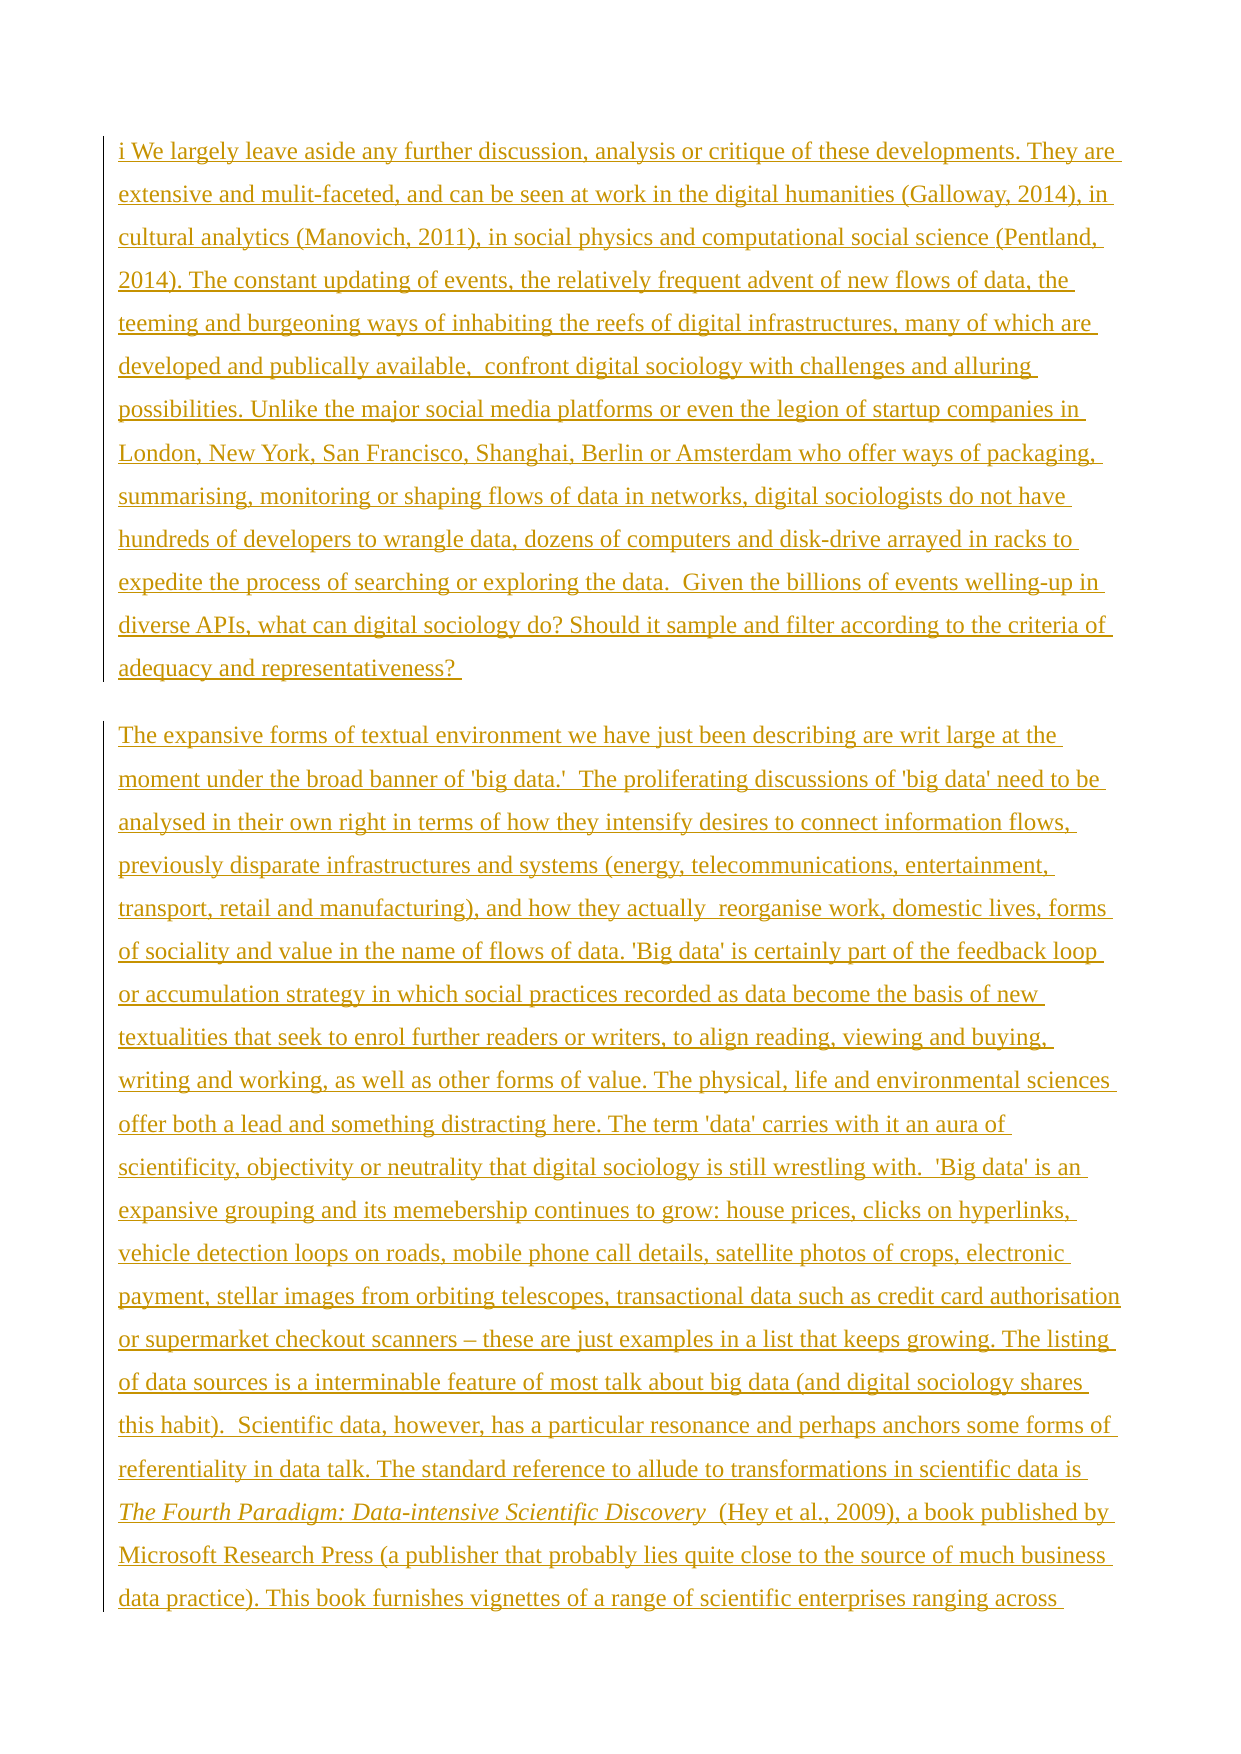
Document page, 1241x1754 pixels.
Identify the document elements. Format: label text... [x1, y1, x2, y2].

text extensive and mulit-faceted, and can be seen at work in the digital humanities (Galloway, 2014), in cultural analytics (Manovich, 2011), in social physics and computational social science (Pentland, 2014). The constant updating of events, the relatively frequent advent of new flows of data, the teeming and burgeoning ways of inhabiting the reefs of digital infrastructures, many of which are developed and publically available, confront digital sociology with challenges and alluring possibilities. Unlike the major social media platforms or even the legion of startup companies in London, New York, San Francisco, Shanghai, Berlin or Amsterdam who offer ways of packaging, summarising, monitoring or shaping flows of data in networks, digital sociologists do not have hundreds of developers to wrangle data, dozens of computers and disk-drive arrayed in racks to expedite the process of searching or exploring the data. Given the billions of events welling-up in diverse APIs, what can digital sociology do? Should it sample and filter according to the criteria of adequacy and representativeness? [118, 162, 1122, 682]
text We largely leave aside any further discussion, analysis or critique of these developments. They are [118, 136, 1122, 161]
text The expansive forms of textual environment we have just been describing are writ large at the moment under the broad banner of 'big data.' The proliferating discussions of 'big data' need to be analysed in their own right in terms of how they intensify desires to connect information flows, previously disparate infrastructures and systems (energy, telecommunications, entertainment, transport, retail and manufacturing), and how they actually reorganise work, domestic lives, forms of sociality and value in the name of flows of data. 'Big data' is certainly part of the feedback loop or accumulation strategy in which social practices recorded as data become the basis of new textualities that seek to enrol further readers or writers, to align reading, viewing and buying, writing and working, as well as other forms of value. The physical, life and environmental sciences offer both a lead and something distracting here. The term 'data' carries with it an aura of scientificity, objectivity or neutrality that digital sociology is still wrestling with. 'Big data' is an expansive grouping and its memebership continues to grow: house prices, clicks on hyperlinks, vehicle detection loops on roads, mobile phone call details, satellite photos of crops, electronic payment, stellar images from orbiting telescopes, transactional data such as credit card authorisation or supermarket checkout scanners – these are just examples in a list that keeps growing. The listing of data sources is a interminable feature of most talk about big data (and digital sociology shares this habit). Scientific data, however, has a particular resonance and perhaps anchors some forms of referentiality in data talk. The standard reference to allude to transformations in scientific data is The Fourth Paradigm: Data-intensive Scientific Discovery (Hey et al., 2009), a book published by Microsoft Research Press (a publisher that probably lies quite close to the source of much business data practice). This book furnishes vignettes of a range of scientific enterprises ranging across [118, 721, 1122, 1612]
